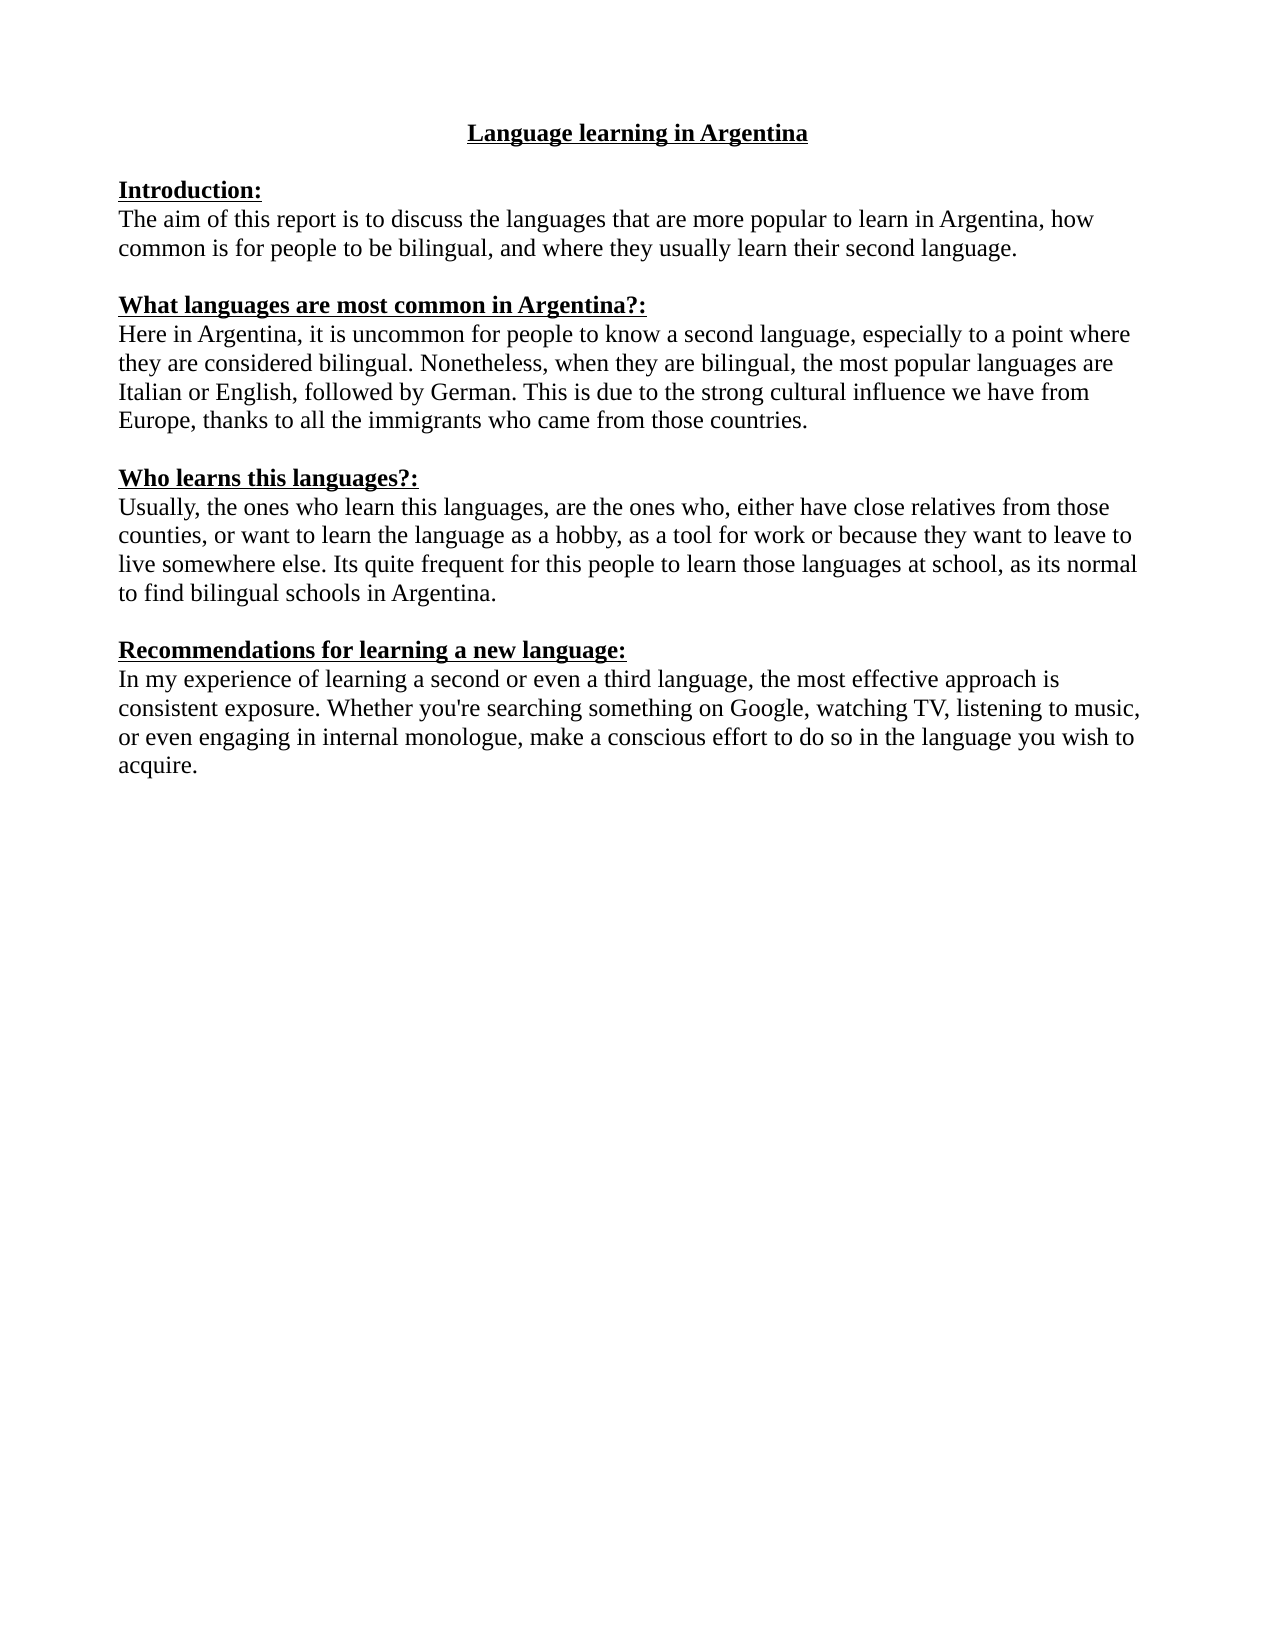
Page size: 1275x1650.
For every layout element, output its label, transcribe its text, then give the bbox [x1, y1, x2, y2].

text Recommendations for learning a new language: [118, 636, 1157, 664]
text Who learns this languages?: [118, 463, 1157, 492]
text The aim of this report is to discuss the languages that are more popular to learn in Argentina, how common is for people to be bilingual, and where they usually learn their second language. [118, 204, 1157, 262]
text Introduction: [118, 176, 1157, 204]
text Usually, the ones who learn this languages, are the ones who, either have close relatives from those counties, or want to learn the language as a hobby, as a tool for work or because they want to leave to live somewhere else. Its quite frequent for this people to learn those languages at school, as its normal to find bilingual schools in Argentina. [118, 492, 1157, 607]
text Language learning in Argentina [118, 118, 1157, 147]
text What languages are most common in Argentina?: [118, 291, 1157, 319]
text Here in Argentina, it is uncommon for people to know a second language, especially to a point where they are considered bilingual. Nonetheless, when they are bilingual, the most popular languages are Italian or English, followed by German. This is due to the strong cultural influence we have from Europe, thanks to all the immigrants who came from those countries. [118, 319, 1157, 434]
text In my experience of learning a second or even a third language, the most effective approach is consistent exposure. Whether you're searching something on Google, watching TV, listening to music, or even engaging in internal monologue, make a conscious effort to do so in the language you wish to acquire. [118, 664, 1157, 779]
